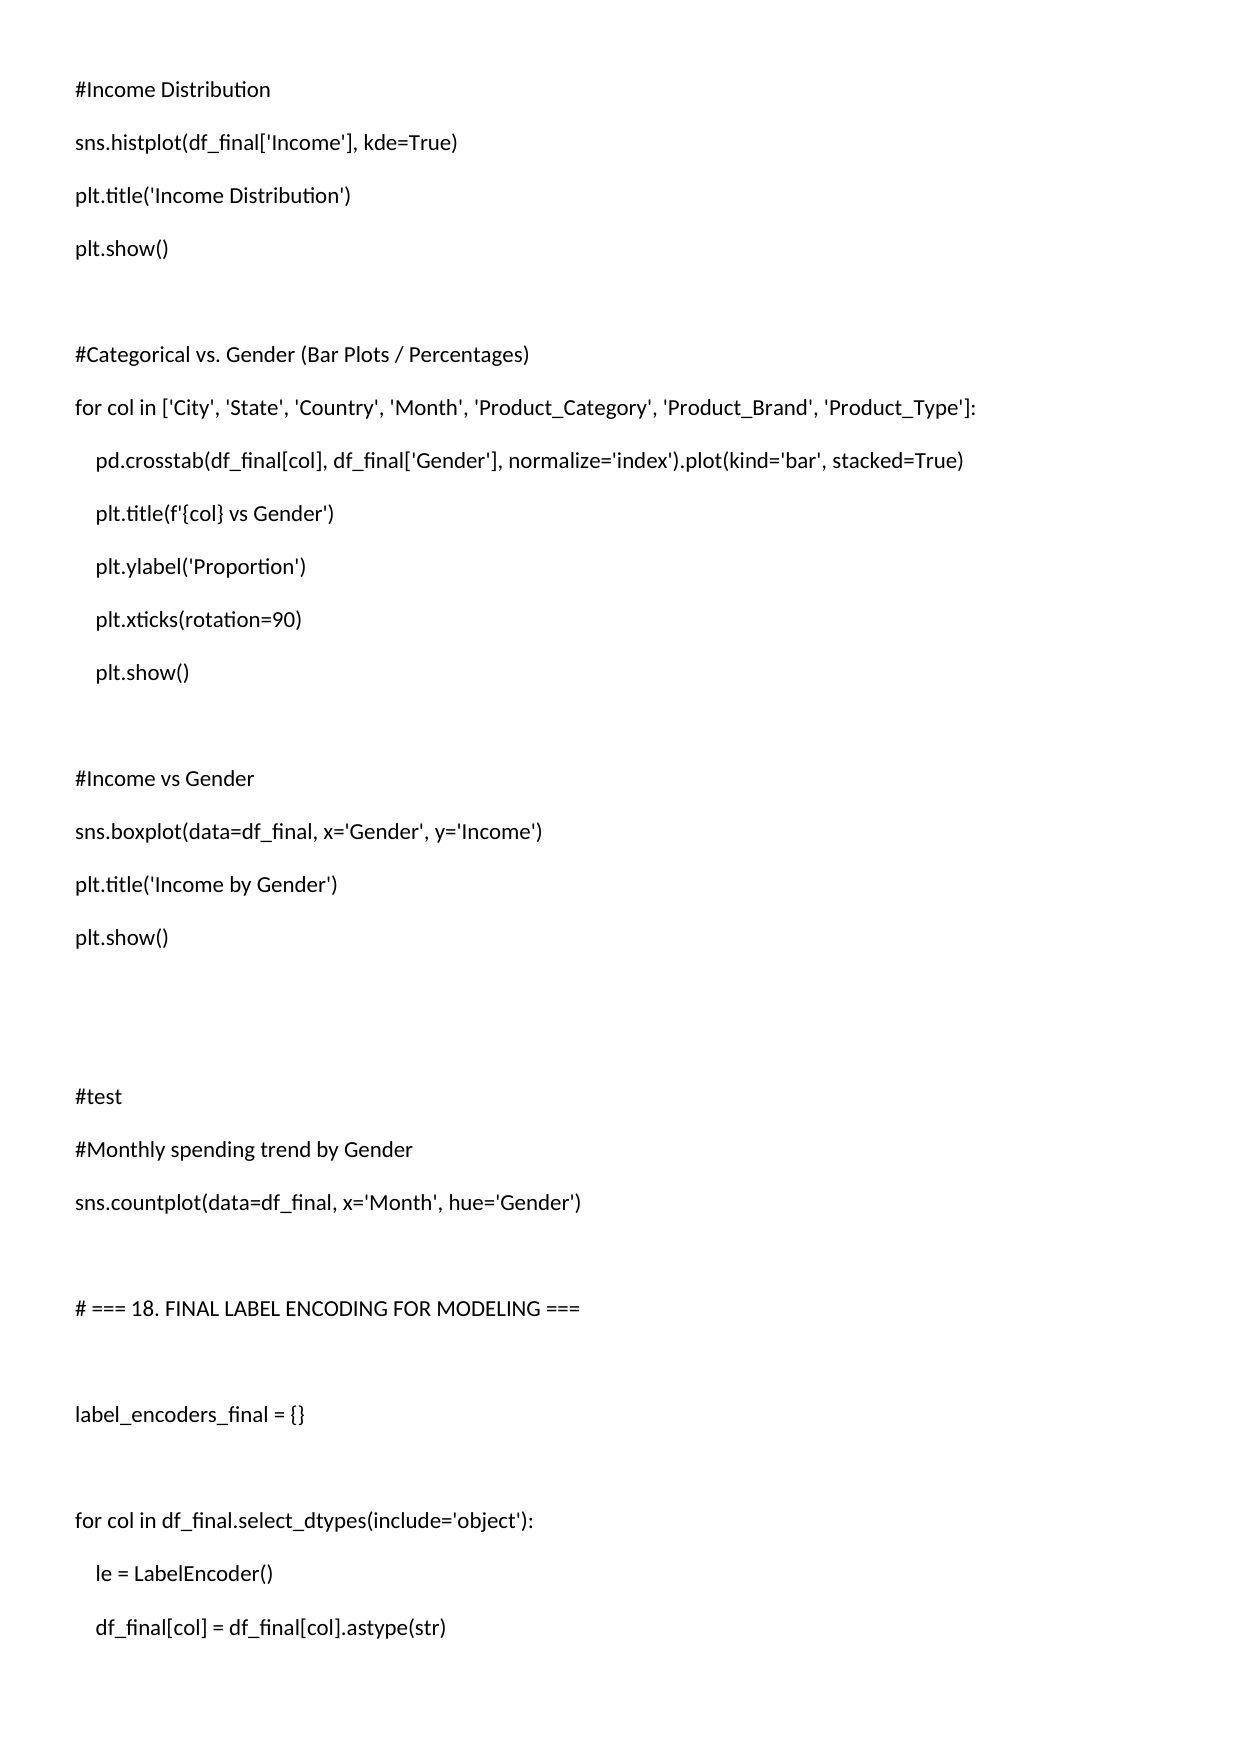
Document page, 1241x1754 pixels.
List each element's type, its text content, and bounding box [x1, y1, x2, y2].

text plt.title('Income by Gender') [75, 870, 1165, 898]
text plt.xticks(rotation=90) [75, 605, 1165, 633]
text plt.show() [75, 923, 1165, 951]
text #Income Distribution [75, 75, 1165, 103]
text plt.show() [75, 658, 1165, 686]
text label_encoders_final = {} [75, 1401, 1165, 1428]
text for col in ['City', 'State', 'Country', 'Month', 'Product_Category', 'Product_Brand', 'Product_Type']: [75, 393, 1165, 421]
text for col in df_final.select_dtypes(include='object'): [75, 1507, 1165, 1534]
text #Categorical vs. Gender (Bar Plots / Percentages) [75, 340, 1165, 368]
text plt.title('Income Distribution') [75, 181, 1165, 209]
text le = LabelEncoder() [75, 1559, 1165, 1588]
text plt.title(f'{col} vs Gender') [75, 499, 1165, 527]
text plt.show() [75, 234, 1165, 262]
text sns.boxplot(data=df_final, x='Gender', y='Income') [75, 817, 1165, 845]
text #Income vs Gender [75, 764, 1165, 792]
text #test [75, 1082, 1165, 1110]
text df_final[col] = df_final[col].astype(str) [75, 1613, 1165, 1641]
text plt.ylabel('Proportion') [75, 552, 1165, 580]
text pd.crosstab(df_final[col], df_final['Gender'], normalize='index').plot(kind='bar', stacked=True) [75, 446, 1165, 474]
text #Monthly spending trend by Gender [75, 1135, 1165, 1163]
text # === 18. FINAL LABEL ENCODING FOR MODELING === [75, 1294, 1165, 1322]
text sns.countplot(data=df_final, x='Month', hue='Gender') [75, 1188, 1165, 1216]
text sns.histplot(df_final['Income'], kde=True) [75, 128, 1165, 156]
